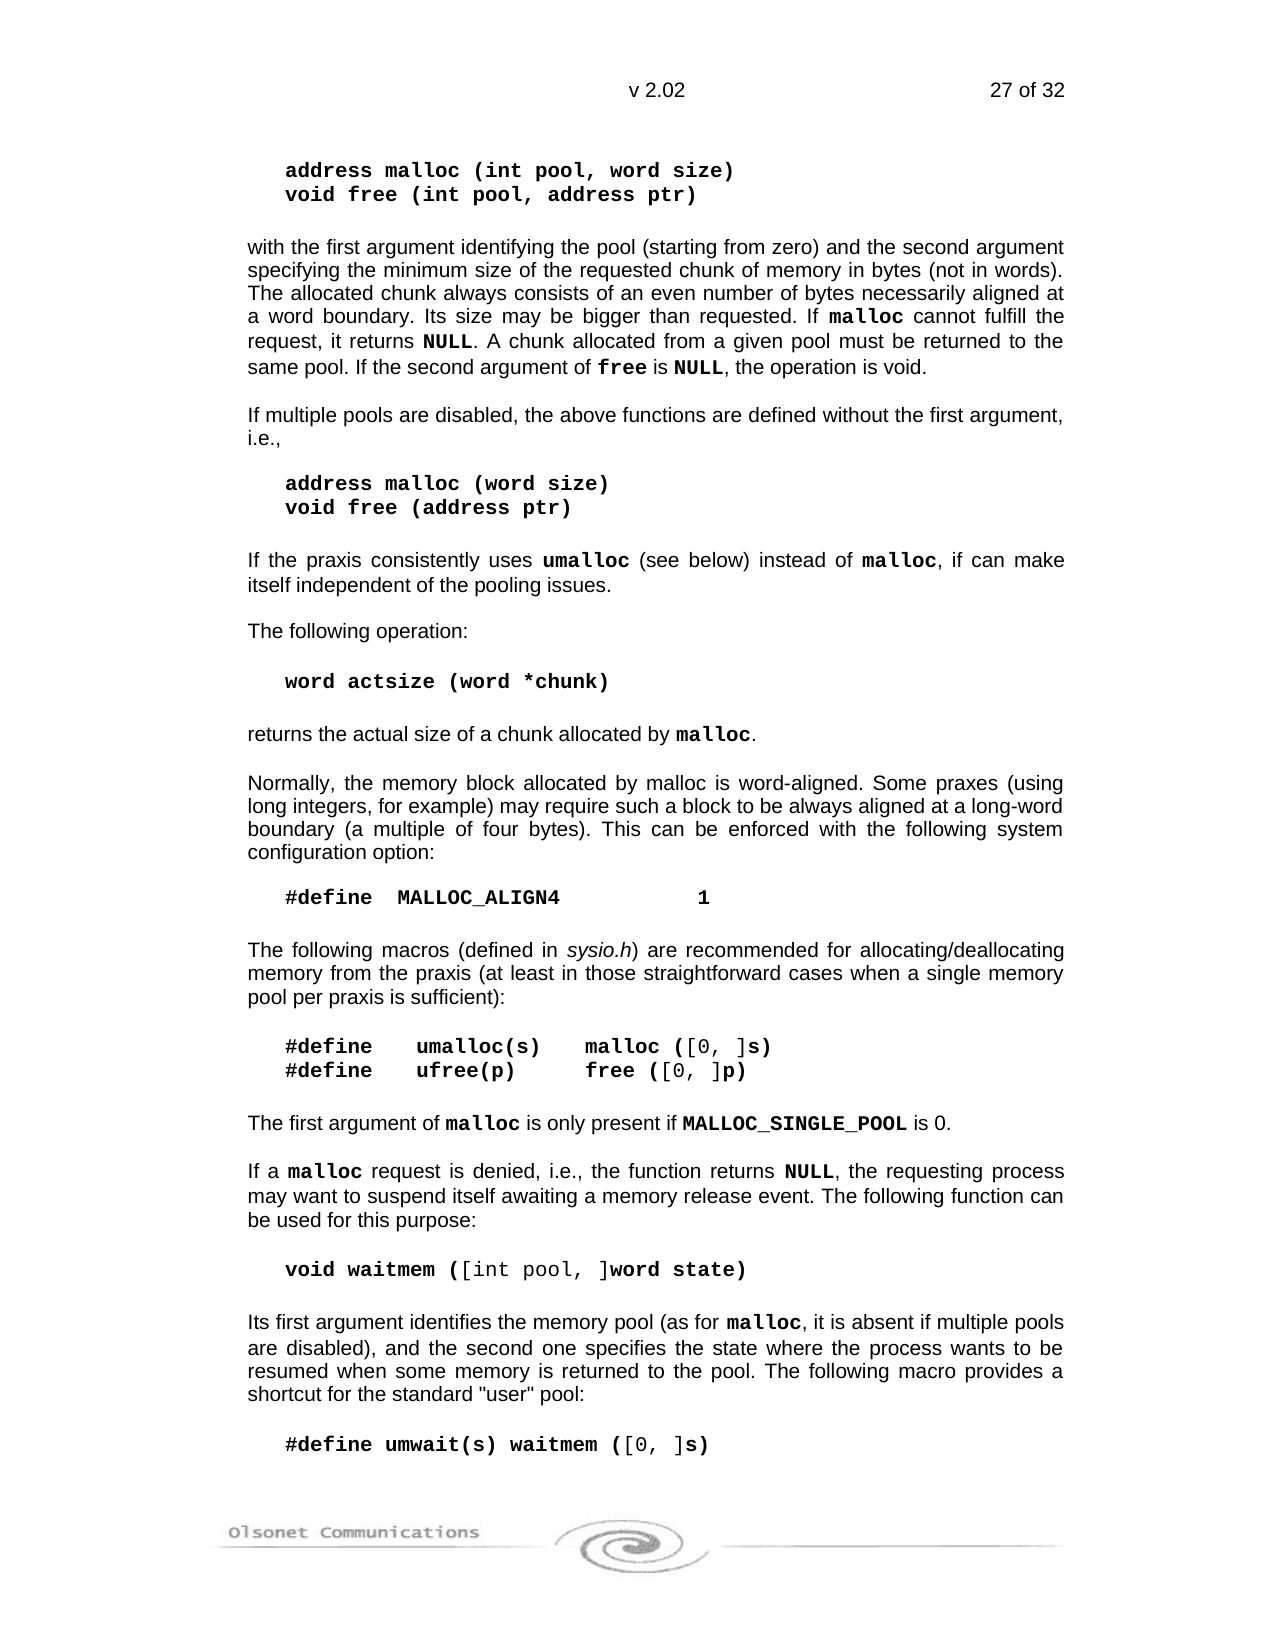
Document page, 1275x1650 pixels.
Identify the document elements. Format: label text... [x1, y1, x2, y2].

text The following operation: [247, 620, 1065, 643]
text with the first argument identifying the pool (starting from zero) and the second argument specifying the minimum size of the requested chunk of memory in bytes (not in words). The allocated chunk always consists of an even number of bytes necessarily aligned at a word boundary. Its size may be bigger than requested. If malloc cannot fulfill the request, it returns NULL. A chunk allocated from a given pool must be returned to the same pool. If the second argument of free is NULL, the operation is void. [247, 235, 1065, 380]
text If multiple pools are disabled, the above functions are defined without the first argument, i.e., [247, 403, 1065, 450]
text #define ufree(p) free ([0, ]p) [285, 1060, 1065, 1084]
text word actsize (word *chunk) [285, 671, 1065, 695]
text void free (int pool, address ptr) [210, 184, 1065, 207]
text address malloc (word size) [285, 473, 1065, 497]
text address malloc (int pool, word size) [285, 160, 1065, 184]
text The following macros (defined in sysio.h) are recommended for allocating/deallocating memory from the praxis (at least in those straightforward cases when a single memory pool per praxis is sufficient): [247, 939, 1065, 1008]
text If the praxis consistently uses umalloc (see below) instead of malloc, if can make itself independent of the pooling issues. [247, 548, 1065, 597]
text #define umalloc(s) malloc ([0, ]s) [285, 1036, 1065, 1060]
text #define MALLOC_ALIGN4 1 [247, 887, 1065, 911]
text Normally, the memory block allocated by malloc is word-aligned. Some praxes (using long integers, for example) may require such a block to be always aligned at a long-word boundary (a multiple of four bytes). This can be enforced with the following system configuration option: [247, 771, 1065, 864]
text void free (address ptr) [285, 497, 1065, 521]
text #define umwait(s) waitmem ([0, ]s) [285, 1434, 1065, 1457]
text The first argument of malloc is only present if MALLOC_SINGLE_POOL is 0. [247, 1112, 1065, 1137]
text void waitmem ([int pool, ]word state) [285, 1259, 1065, 1283]
picture [210, 1504, 1065, 1596]
text If a malloc request is denied, i.e., the function returns NULL, the requesting process may want to suspend itself awaiting a memory release event. The following function can be used for this purpose: [247, 1160, 1065, 1231]
text Its first argument identifies the memory pool (as for malloc, it is absent if multiple pools are disabled), and the second one specifies the state where the process wants to be resumed when some memory is returned to the pool. The following macro provides a shortcut for the standard "user" pool: [247, 1311, 1065, 1406]
text returns the actual size of a chunk allocated by malloc. [247, 723, 1065, 748]
